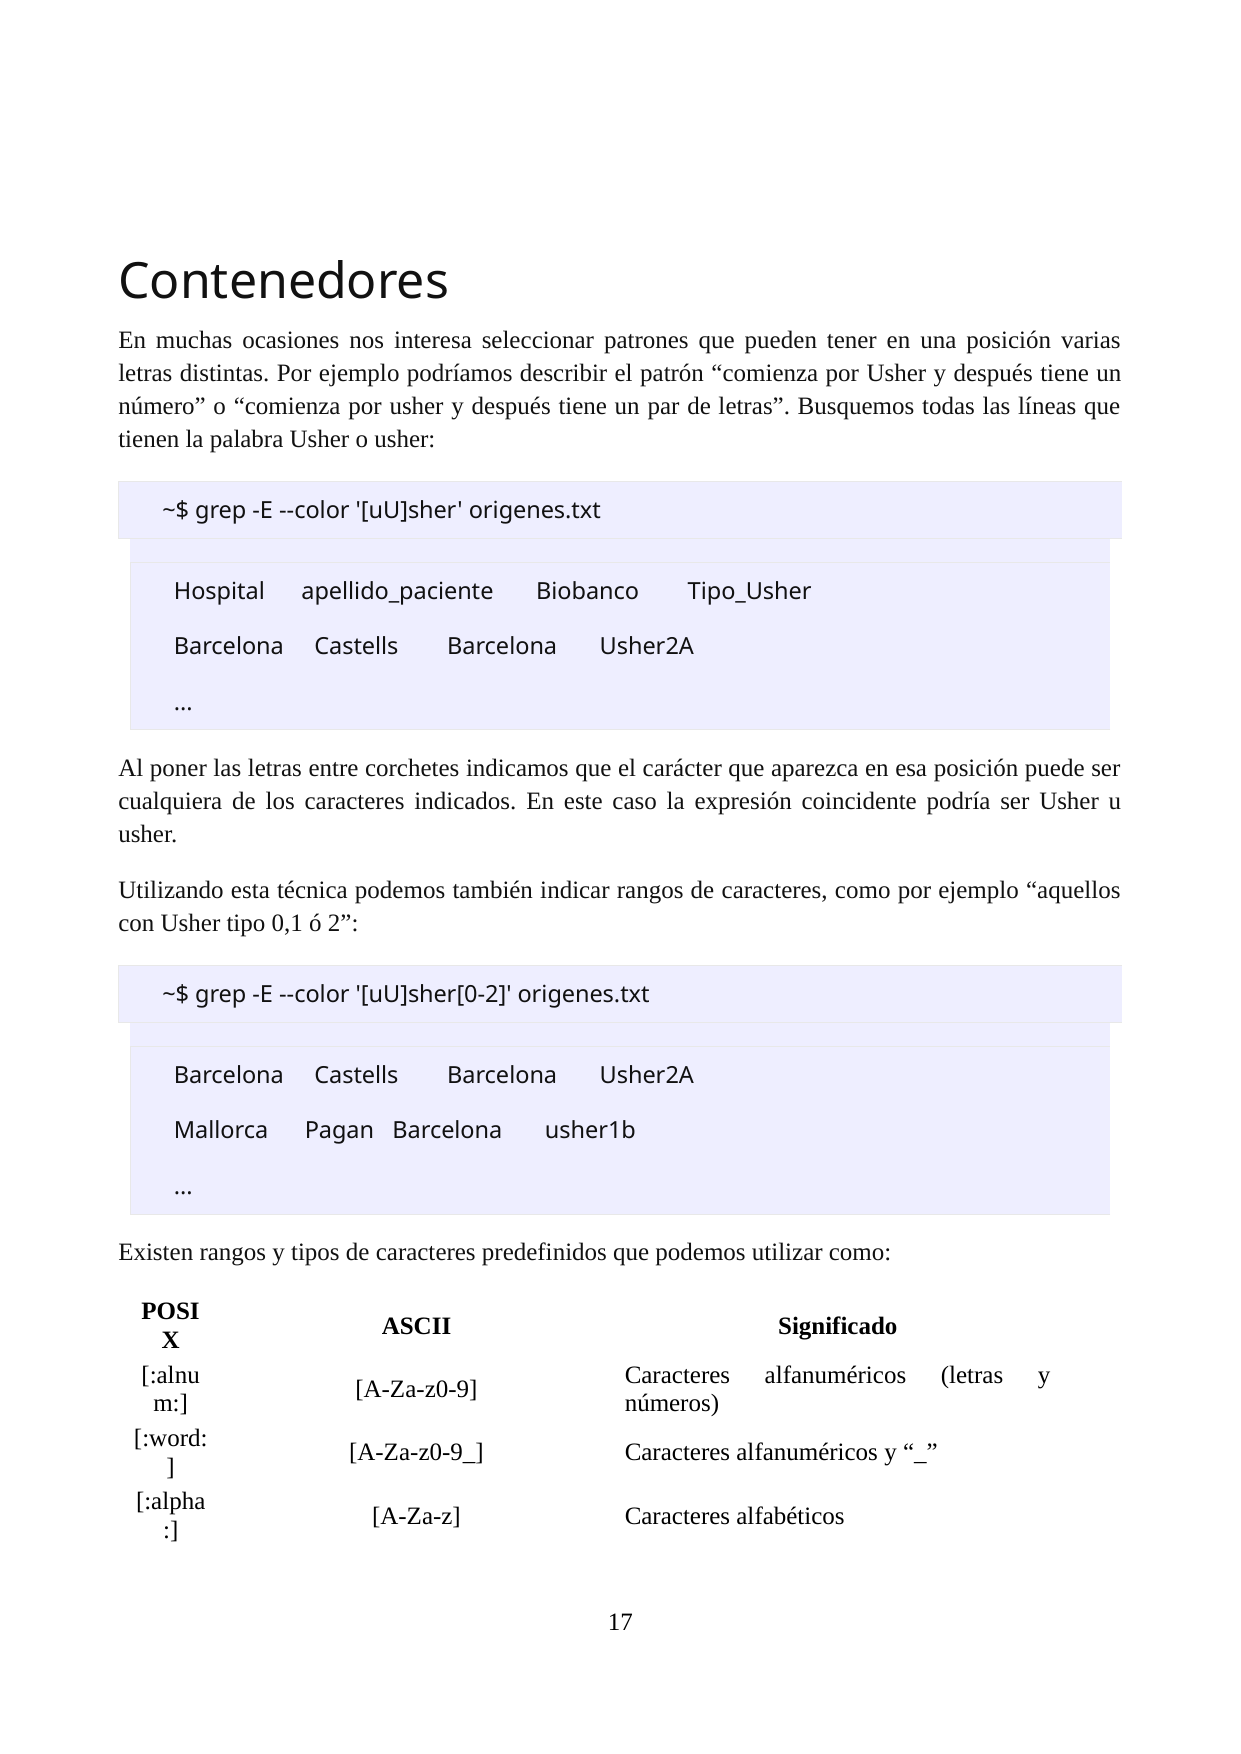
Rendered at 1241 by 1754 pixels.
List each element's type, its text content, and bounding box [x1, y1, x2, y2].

text ... [131, 672, 1110, 729]
table_cell Caracteres alfanuméricos (letras y números) [610, 1357, 1065, 1420]
table_cell [:alnum:] [118, 1357, 223, 1420]
text Existen rangos y tipos de caracteres predefinidos que podemos utilizar como: [118, 1237, 1122, 1266]
table_cell [:word:] [118, 1420, 223, 1483]
text ~$ grep -E --color '[uU]sher[0-2]' origenes.txt [119, 966, 1122, 1022]
table_header POSIX [118, 1294, 223, 1357]
table_cell [A-Za-z0-9_] [223, 1420, 610, 1483]
table_cell [A-Za-z0-9] [223, 1357, 610, 1420]
text Barcelona Castells Barcelona Usher2A [131, 617, 1110, 662]
table_cell [A-Za-z] [223, 1484, 610, 1547]
text Al poner las letras entre corchetes indicamos que el carácter que aparezca en esa posición puede ser cualquiera de los caracteres indicados. En este caso la expresión coincidente podría ser Usher u usher. [118, 753, 1122, 848]
table_header ASCII [223, 1294, 610, 1357]
subtitle Contenedores [118, 245, 1122, 313]
table_header Significado [610, 1294, 1065, 1357]
text En muchas ocasiones nos interesa seleccionar patrones que pueden tener en una posición varias letras distintas. Por ejemplo podríamos describir el patrón “comienza por Usher y después tiene un número” o “comienza por usher y después tiene un par de letras”. Busquemos todas las líneas que tienen la palabra Usher o usher: [118, 325, 1122, 453]
text Hospital apellido_paciente Biobanco Tipo_Usher [131, 563, 1110, 606]
table_cell [:alpha:] [118, 1484, 223, 1547]
table_cell Caracteres alfabéticos [610, 1484, 1065, 1547]
text ~$ grep -E --color '[uU]sher' origenes.txt [119, 482, 1122, 538]
text Utilizando esta técnica podemos también indicar rangos de caracteres, como por ejemplo “aquellos con Usher tipo 0,1 ó 2”: [118, 876, 1122, 937]
table_cell Caracteres alfanuméricos y “_” [610, 1420, 1065, 1483]
text Barcelona Castells Barcelona Usher2A [131, 1047, 1110, 1090]
text Mallorca Pagan Barcelona usher1b [131, 1101, 1110, 1146]
text ... [131, 1156, 1110, 1214]
